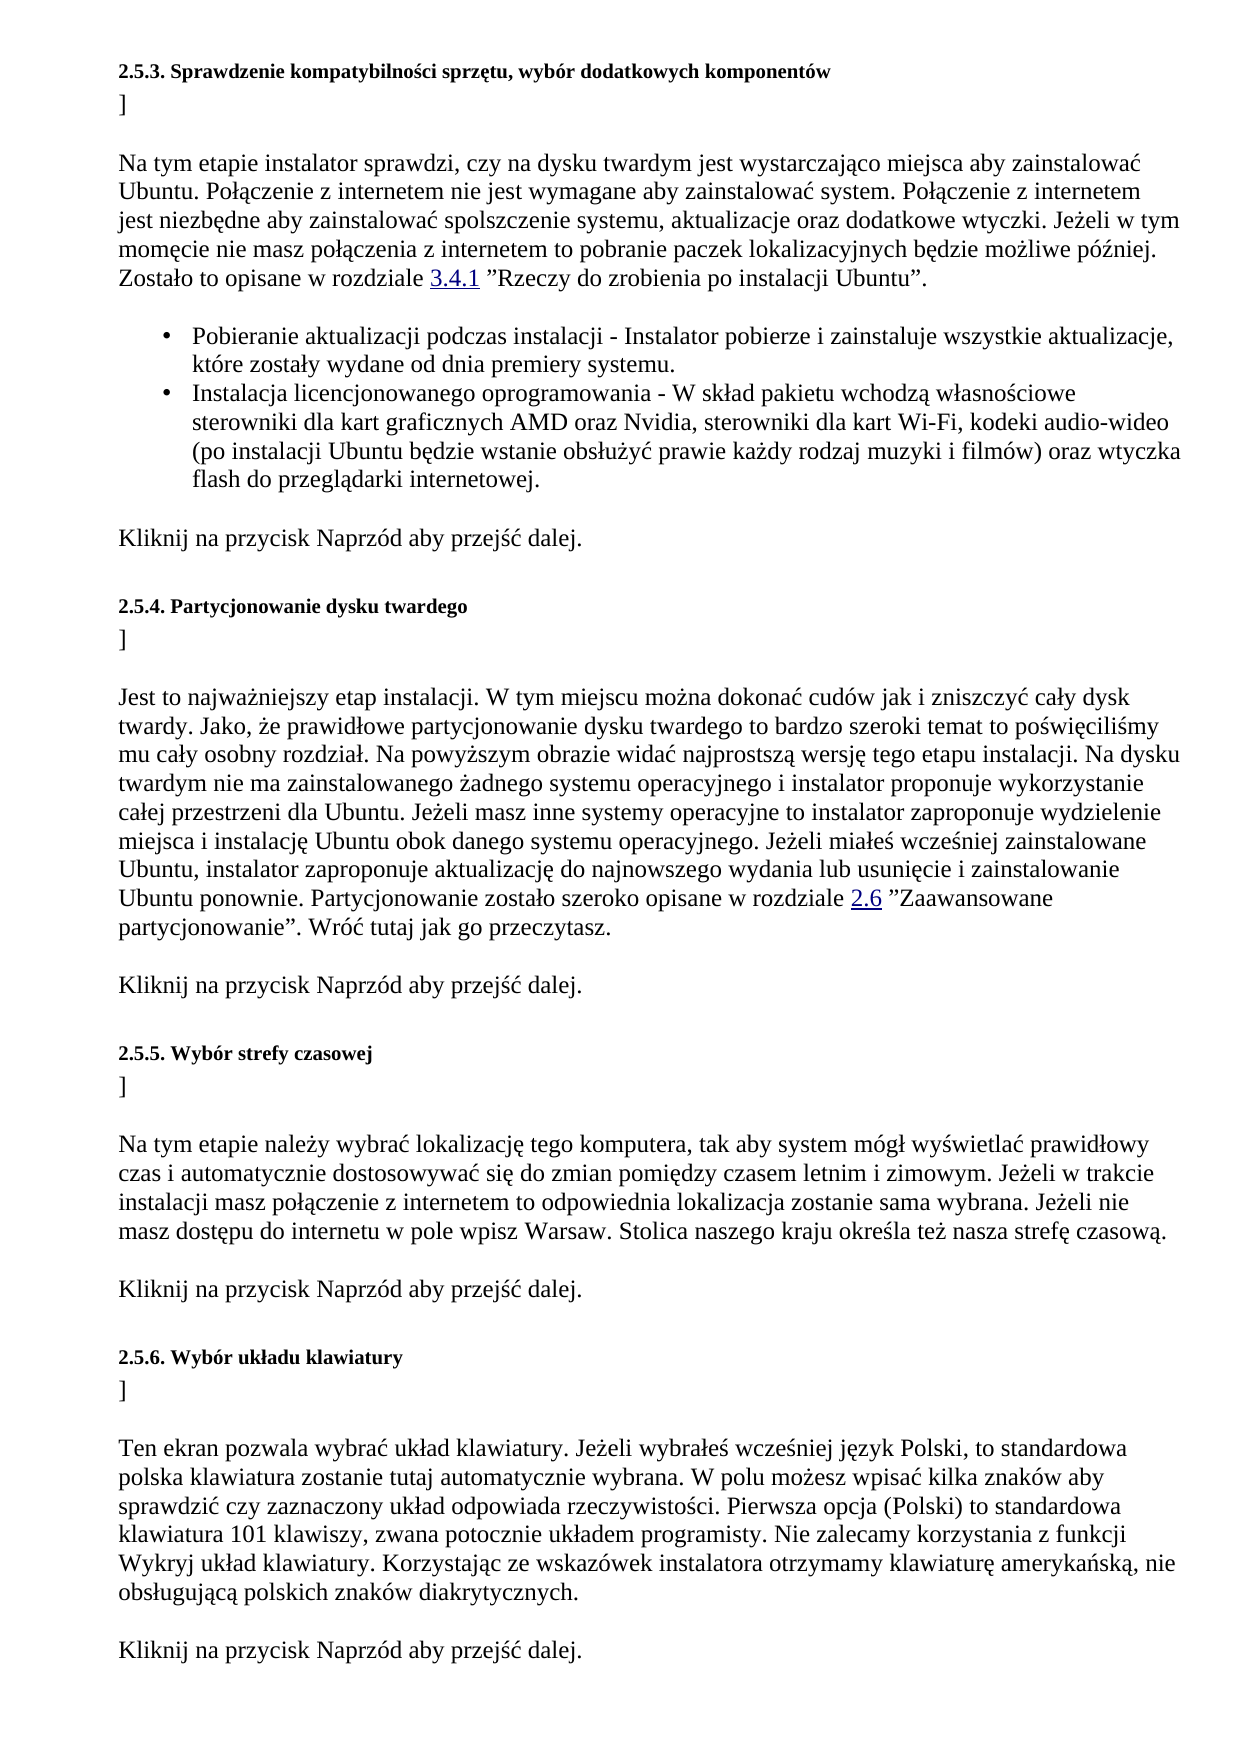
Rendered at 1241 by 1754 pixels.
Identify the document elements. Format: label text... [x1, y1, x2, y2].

text ] [118, 89, 1181, 118]
text Kliknij na przycisk Naprzód aby przejść dalej. [118, 523, 1181, 552]
text Ten ekran pozwala wybrać układ klawiatury. Jeżeli wybrałeś wcześniej język Polski, to standardowa polska klawiatura zostanie tutaj automatycznie wybrana. W polu możesz wpisać kilka znaków aby sprawdzić czy zaznaczony układ odpowiada rzeczywistości. Pierwsza opcja (Polski) to standardowa klawiatura 101 klawiszy, zwana potocznie układem programisty. Nie zalecamy korzystania z funkcji Wykryj układ klawiatury. Korzystając ze wskazówek instalatora otrzymamy klawiaturę amerykańską, nie obsługującą polskich znaków diakrytycznych. [118, 1433, 1181, 1606]
text Na tym etapie instalator sprawdzi, czy na dysku twardym jest wystarczająco miejsca aby zainstalować Ubuntu. Połączenie z internetem nie jest wymagane aby zainstalować system. Połączenie z internetem jest niezbędne aby zainstalować spolszczenie systemu, aktualizacje oraz dodatkowe wtyczki. Jeżeli w tym momęcie nie masz połączenia z internetem to pobranie paczek lokalizacyjnych będzie możliwe później. Zostało to opisane w rozdziale 3.4.1 ”Rzeczy do zrobienia po instalacji Ubuntu”. [118, 148, 1181, 291]
text ] [118, 1071, 1181, 1100]
text Jest to najważniejszy etap instalacji. W tym miejscu można dokonać cudów jak i zniszczyć cały dysk twardy. Jako, że prawidłowe partycjonowanie dysku twardego to bardzo szeroki temat to poświęciliśmy mu cały osobny rozdział. Na powyższym obrazie widać najprostszą wersję tego etapu instalacji. Na dysku twardym nie ma zainstalowanego żadnego systemu operacyjnego i instalator proponuje wykorzystanie całej przestrzeni dla Ubuntu. Jeżeli masz inne systemy operacyjne to instalator zaproponuje wydzielenie miejsca i instalację Ubuntu obok danego systemu operacyjnego. Jeżeli miałeś wcześniej zainstalowane Ubuntu, instalator zaproponuje aktualizację do najnowszego wydania lub usunięcie i zainstalowanie Ubuntu ponownie. Partycjonowanie zostało szeroko opisane w rozdziale 2.6 ”Zaawansowane partycjonowanie”. Wróć tutaj jak go przeczytasz. [118, 682, 1181, 941]
text Kliknij na przycisk Naprzód aby przejść dalej. [118, 970, 1181, 999]
text ] [118, 624, 1181, 653]
subtitle 2.5.3. Sprawdzenie kompatybilności sprzętu, wybór dodatkowych komponentów [118, 59, 1181, 83]
text Kliknij na przycisk Naprzód aby przejść dalej. [118, 1274, 1181, 1303]
list Pobieranie aktualizacji podczas instalacji - Instalator pobierze i zainstaluje wszystkie aktualizacje, które zostały wydane od dnia premiery systemu. [162, 321, 1181, 378]
subtitle 2.5.4. Partycjonowanie dysku twardego [118, 593, 1181, 618]
subtitle 2.5.5. Wybór strefy czasowej [118, 1041, 1181, 1065]
subtitle 2.5.6. Wybór układu klawiatury [118, 1345, 1181, 1369]
text ] [118, 1375, 1181, 1404]
list Instalacja licencjonowanego oprogramowania - W skład pakietu wchodzą własnościowe sterowniki dla kart graficznych AMD oraz Nvidia, sterowniki dla kart Wi-Fi, kodeki audio-wideo (po instalacji Ubuntu będzie wstanie obsłużyć prawie każdy rodzaj muzyki i filmów) oraz wtyczka flash do przeglądarki internetowej. [162, 378, 1181, 493]
text Kliknij na przycisk Naprzód aby przejść dalej. [118, 1635, 1181, 1664]
text Na tym etapie należy wybrać lokalizację tego komputera, tak aby system mógł wyświetlać prawidłowy czas i automatycznie dostosowywać się do zmian pomiędzy czasem letnim i zimowym. Jeżeli w trakcie instalacji masz połączenie z internetem to odpowiednia lokalizacja zostanie sama wybrana. Jeżeli nie masz dostępu do internetu w pole wpisz Warsaw. Stolica naszego kraju określa też nasza strefę czasową. [118, 1129, 1181, 1244]
